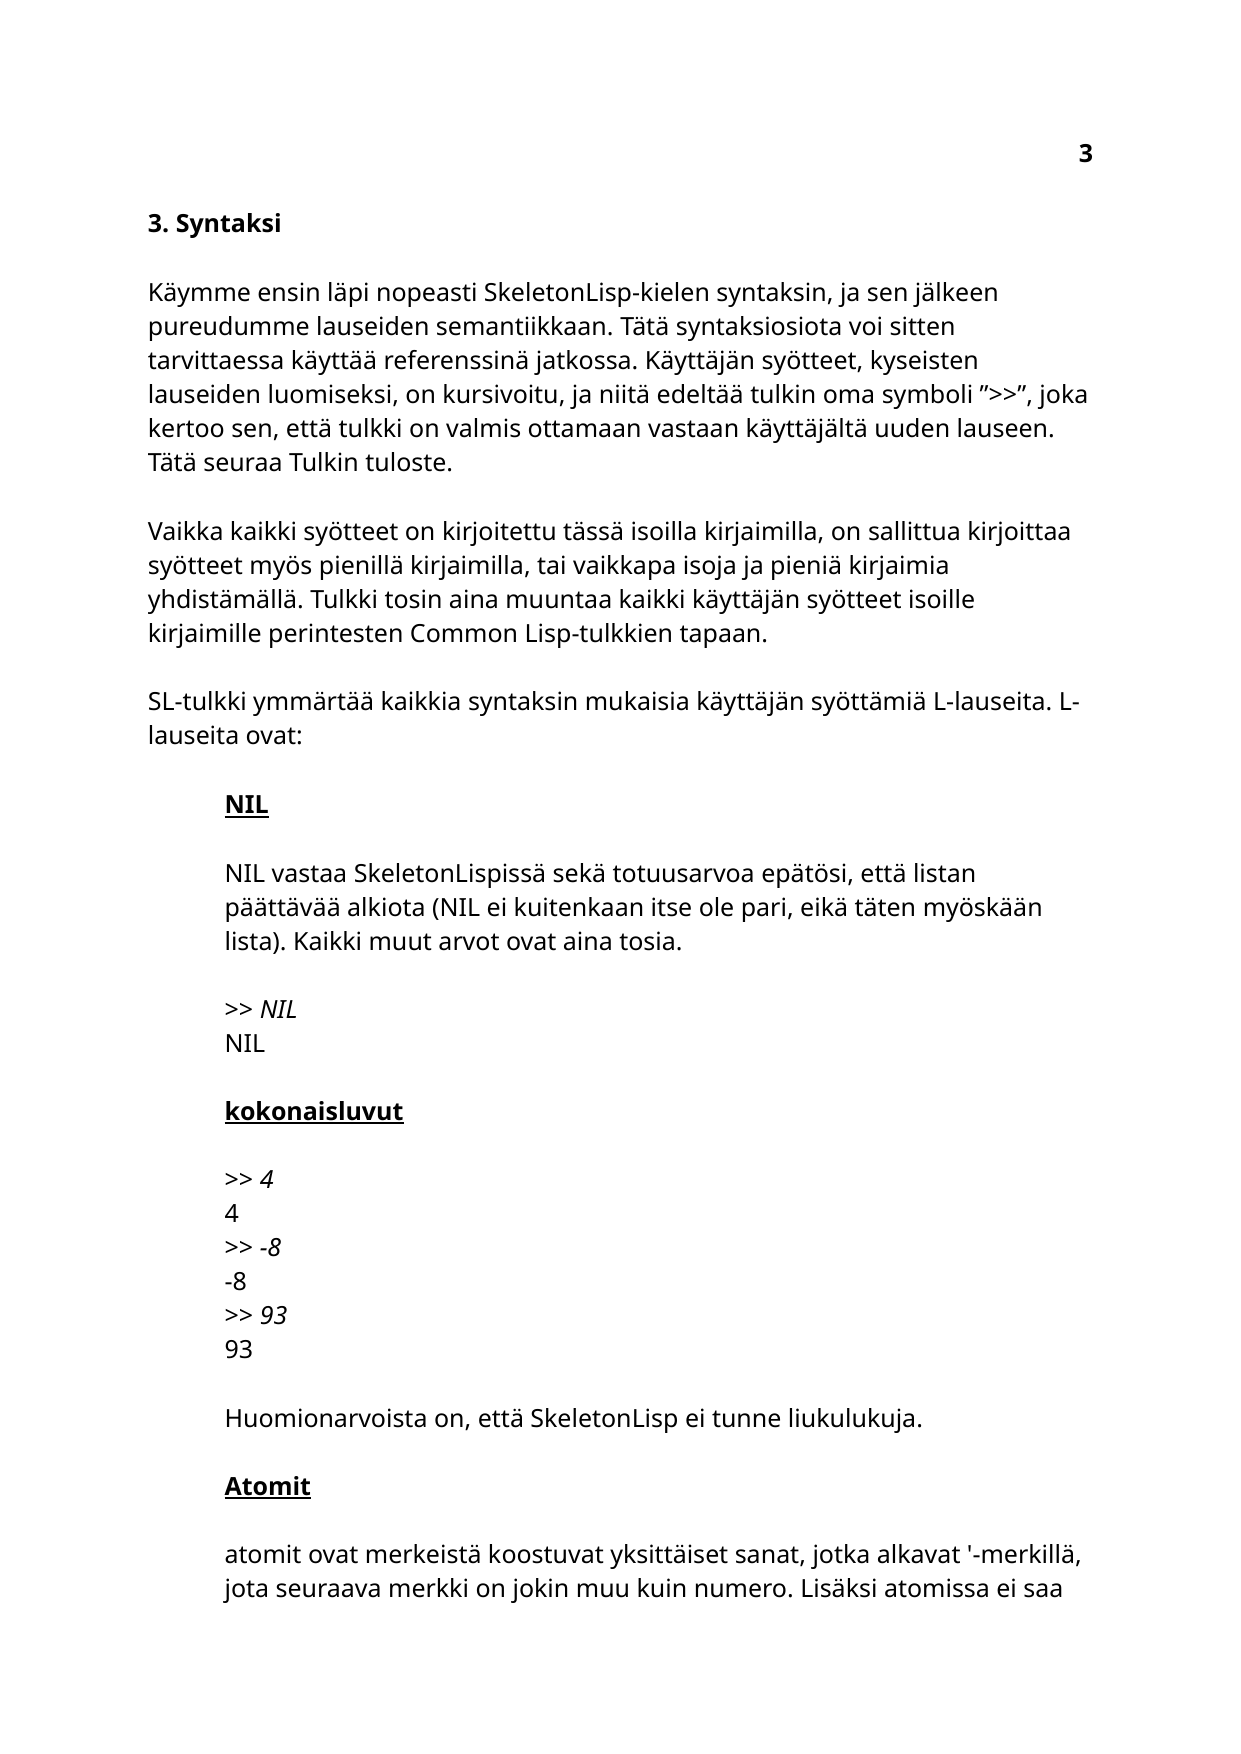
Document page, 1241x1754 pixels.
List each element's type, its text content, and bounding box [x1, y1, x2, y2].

list Käymme ensin läpi nopeasti SkeletonLisp-kielen syntaksin, ja sen jälkeen pureudumme lauseiden semantiikkaan. Tätä syntaksiosiota voi sitten tarvittaessa käyttää referenssinä jatkossa. Käyttäjän syötteet, kyseisten lauseiden luomiseksi, on kursivoitu, ja niitä edeltää tulkin oma symboli ”>>”, joka kertoo sen, että tulkki on valmis ottamaan vastaan käyttäjältä uuden lauseen. Tätä seuraa Tulkin tuloste. Vaikka kaikki syötteet on kirjoitettu tässä isoilla kirjaimilla, on sallittua kirjoittaa syötteet myös pienillä kirjaimilla, tai vaikkapa isoja ja pieniä kirjaimia yhdistämällä. Tulkki tosin aina muuntaa kaikki käyttäjän syötteet isoille kirjaimille perintesten Common Lisp-tulkkien tapaan. SL-tulkki ymmärtää kaikkia syntaksin mukaisia käyttäjän syöttämiä L-lauseita. L-lauseita ovat: [148, 275, 1093, 752]
list 3 [148, 136, 1093, 170]
list NIL NIL vastaa SkeletonLispissä sekä totuusarvoa epätösi, että listan päättävää alkiota (NIL ei kuitenkaan itse ole pari, eikä täten myöskään lista). Kaikki muut arvot ovat aina tosia. >> NIL NIL kokonaisluvut >> 4 4 >> -8 -8 >> 93 93 Huomionarvoista on, että SkeletonLisp ei tunne liukulukuja. Atomit atomit ovat merkeistä koostuvat yksittäiset sanat, jotka alkavat '-merkillä, jota seuraava merkki on jokin muu kuin numero. Lisäksi atomissa ei saa [224, 787, 1093, 1604]
list 3. Syntaksi [148, 205, 1093, 239]
